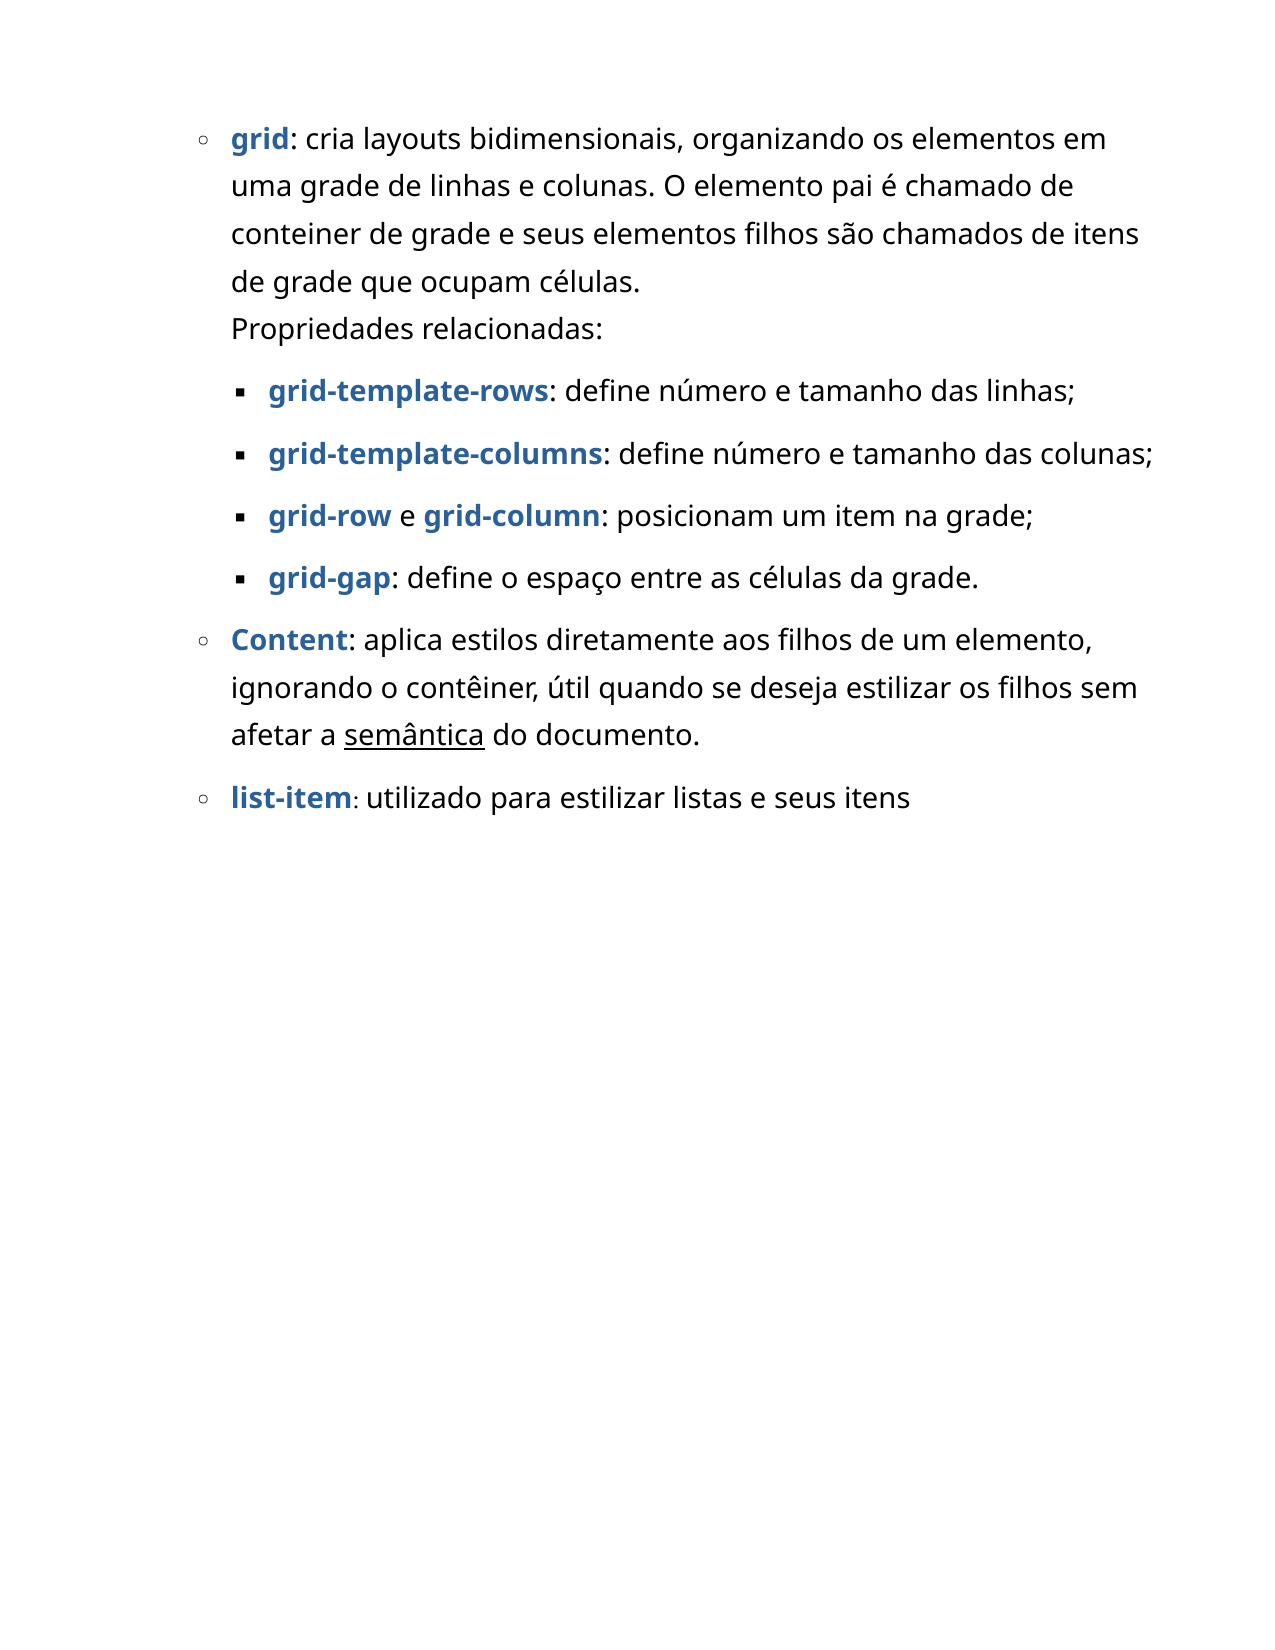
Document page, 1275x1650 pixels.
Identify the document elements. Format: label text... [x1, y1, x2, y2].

list grid-gap: define o espaço entre as células da grade. [231, 557, 1157, 597]
list grid-template-columns: define número e tamanho das colunas; [231, 433, 1157, 473]
list grid-row e grid-column: posicionam um item na grade; [231, 495, 1157, 535]
list list-item: utilizado para estilizar listas e seus itens [193, 777, 1157, 817]
list Content: aplica estilos diretamente aos filhos de um elemento, ignorando o contêiner, útil quando se deseja estilizar os filhos sem afetar a semântica do documento. [193, 619, 1157, 754]
list grid-template-rows: define número e tamanho das linhas; [231, 371, 1157, 410]
list grid: cria layouts bidimensionais, organizando os elementos em uma grade de linhas e colunas. O elemento pai é chamado de conteiner de grade e seus elementos filhos são chamados de itens de grade que ocupam células. Propriedades relacionadas: [193, 118, 1157, 348]
